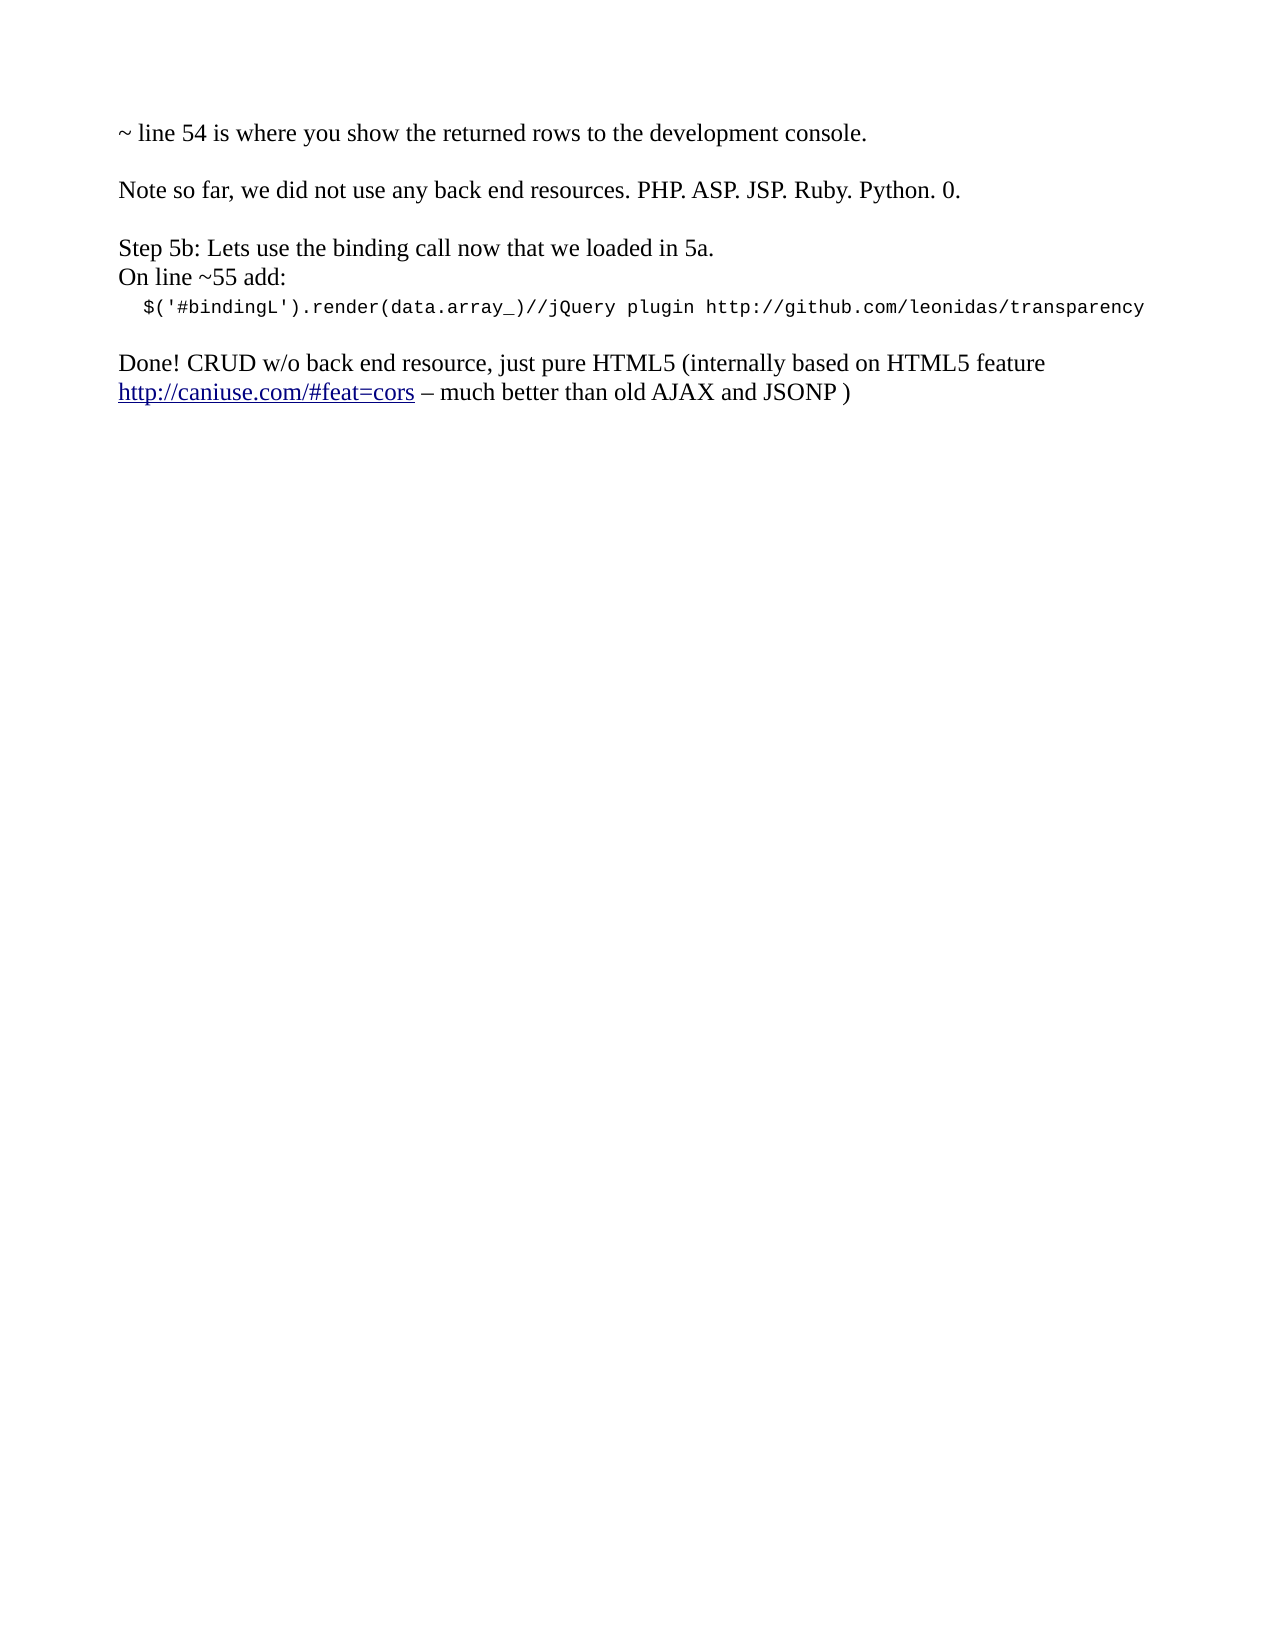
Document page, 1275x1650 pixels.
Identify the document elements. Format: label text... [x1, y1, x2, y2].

text Step 5b: Lets use the binding call now that we loaded in 5a. [118, 233, 1157, 262]
text ~ line 54 is where you show the returned rows to the development console. [118, 118, 1157, 147]
text Done! CRUD w/o back end resource, just pure HTML5 (internally based on HTML5 feature http://caniuse.com/#feat=cors – much better than old AJAX and JSONP ) [118, 348, 1157, 406]
text $('#bindingL').render(data.array_)//jQuery plugin http://github.com/leonidas/transparency [118, 291, 1157, 319]
text Note so far, we did not use any back end resources. PHP. ASP. JSP. Ruby. Python. 0. [118, 176, 1157, 204]
text On line ~55 add: [118, 262, 1157, 291]
